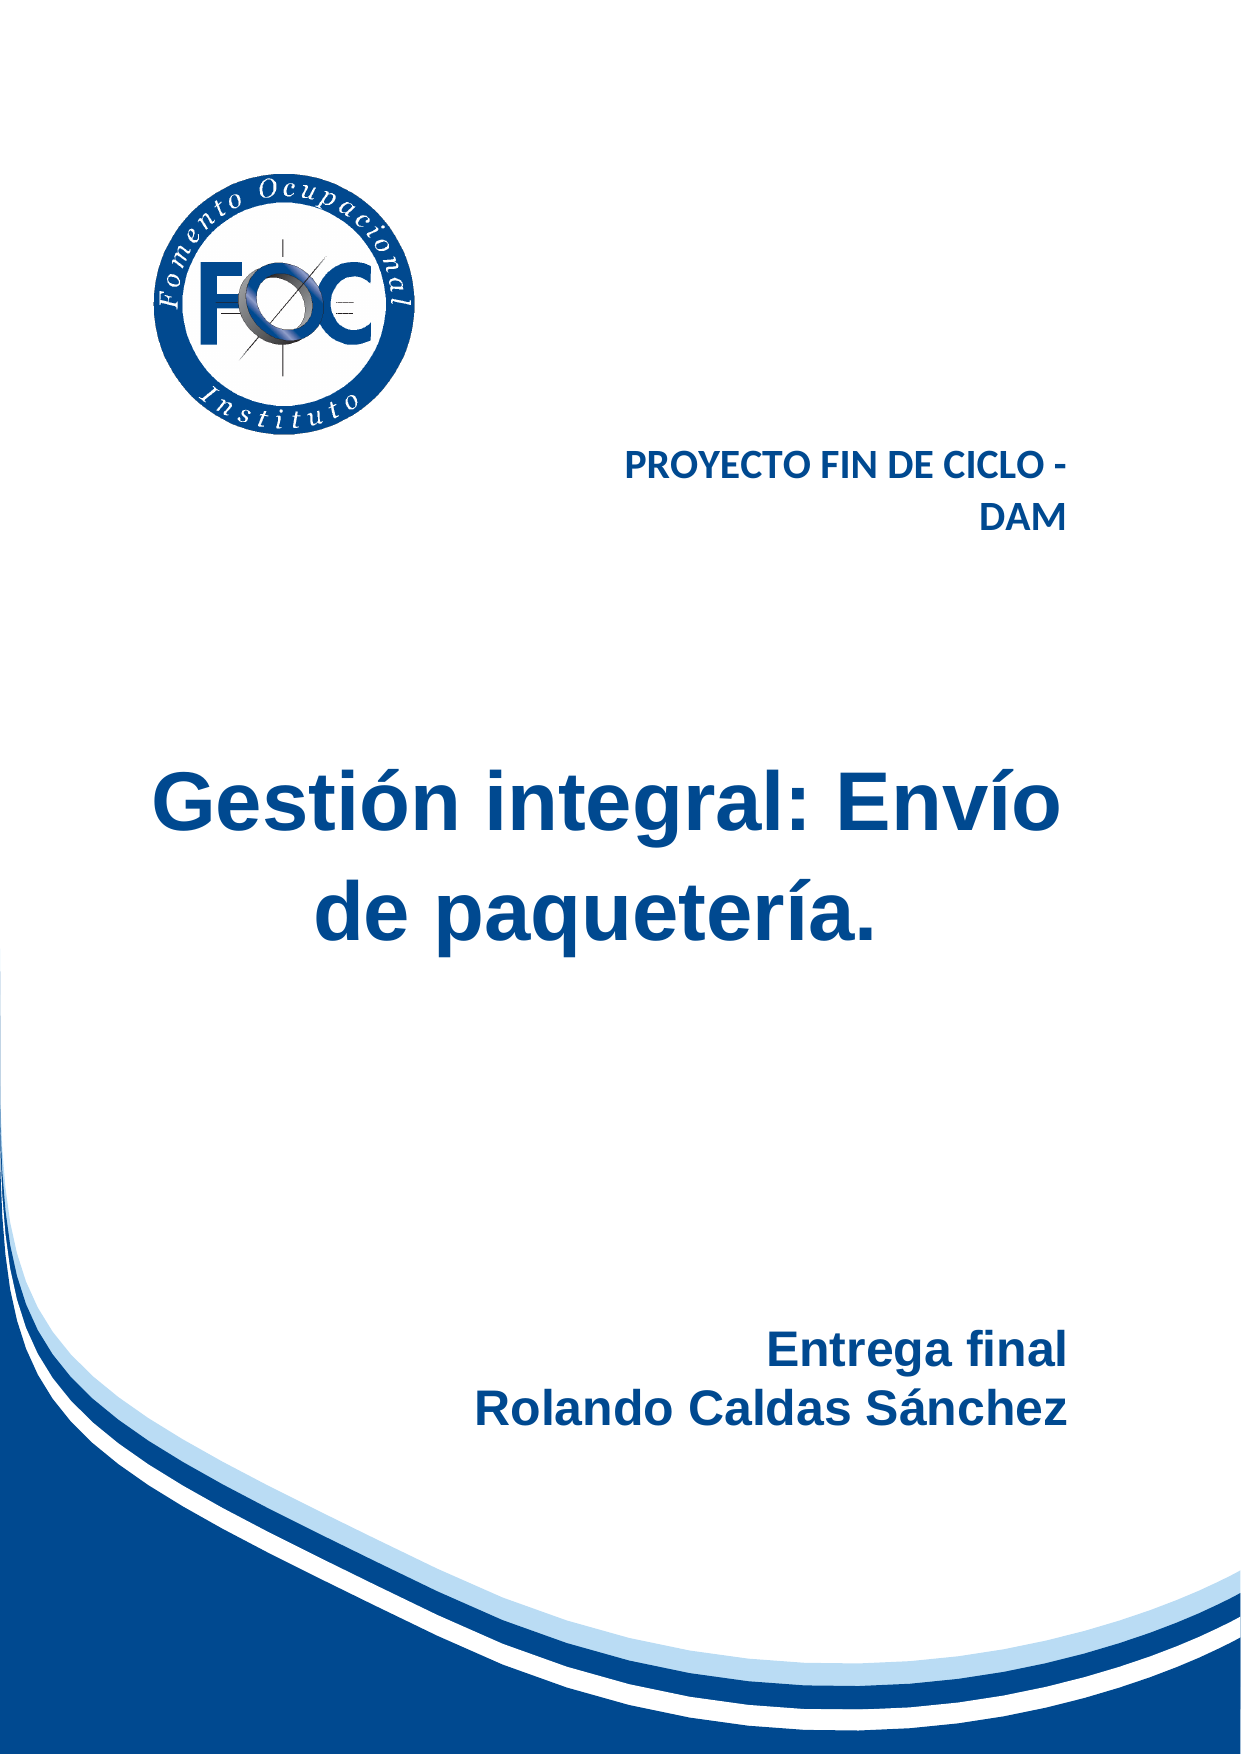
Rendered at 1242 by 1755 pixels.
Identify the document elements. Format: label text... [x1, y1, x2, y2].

text Entrega final [154, 1318, 1069, 1377]
picture [151, 172, 417, 437]
text Gestión integral: Envío de paquetería. [139, 740, 1074, 961]
text Proyecto FIN DE CICLO - DAM [583, 436, 1067, 541]
text Rolando Caldas Sánchez [154, 1377, 1069, 1436]
